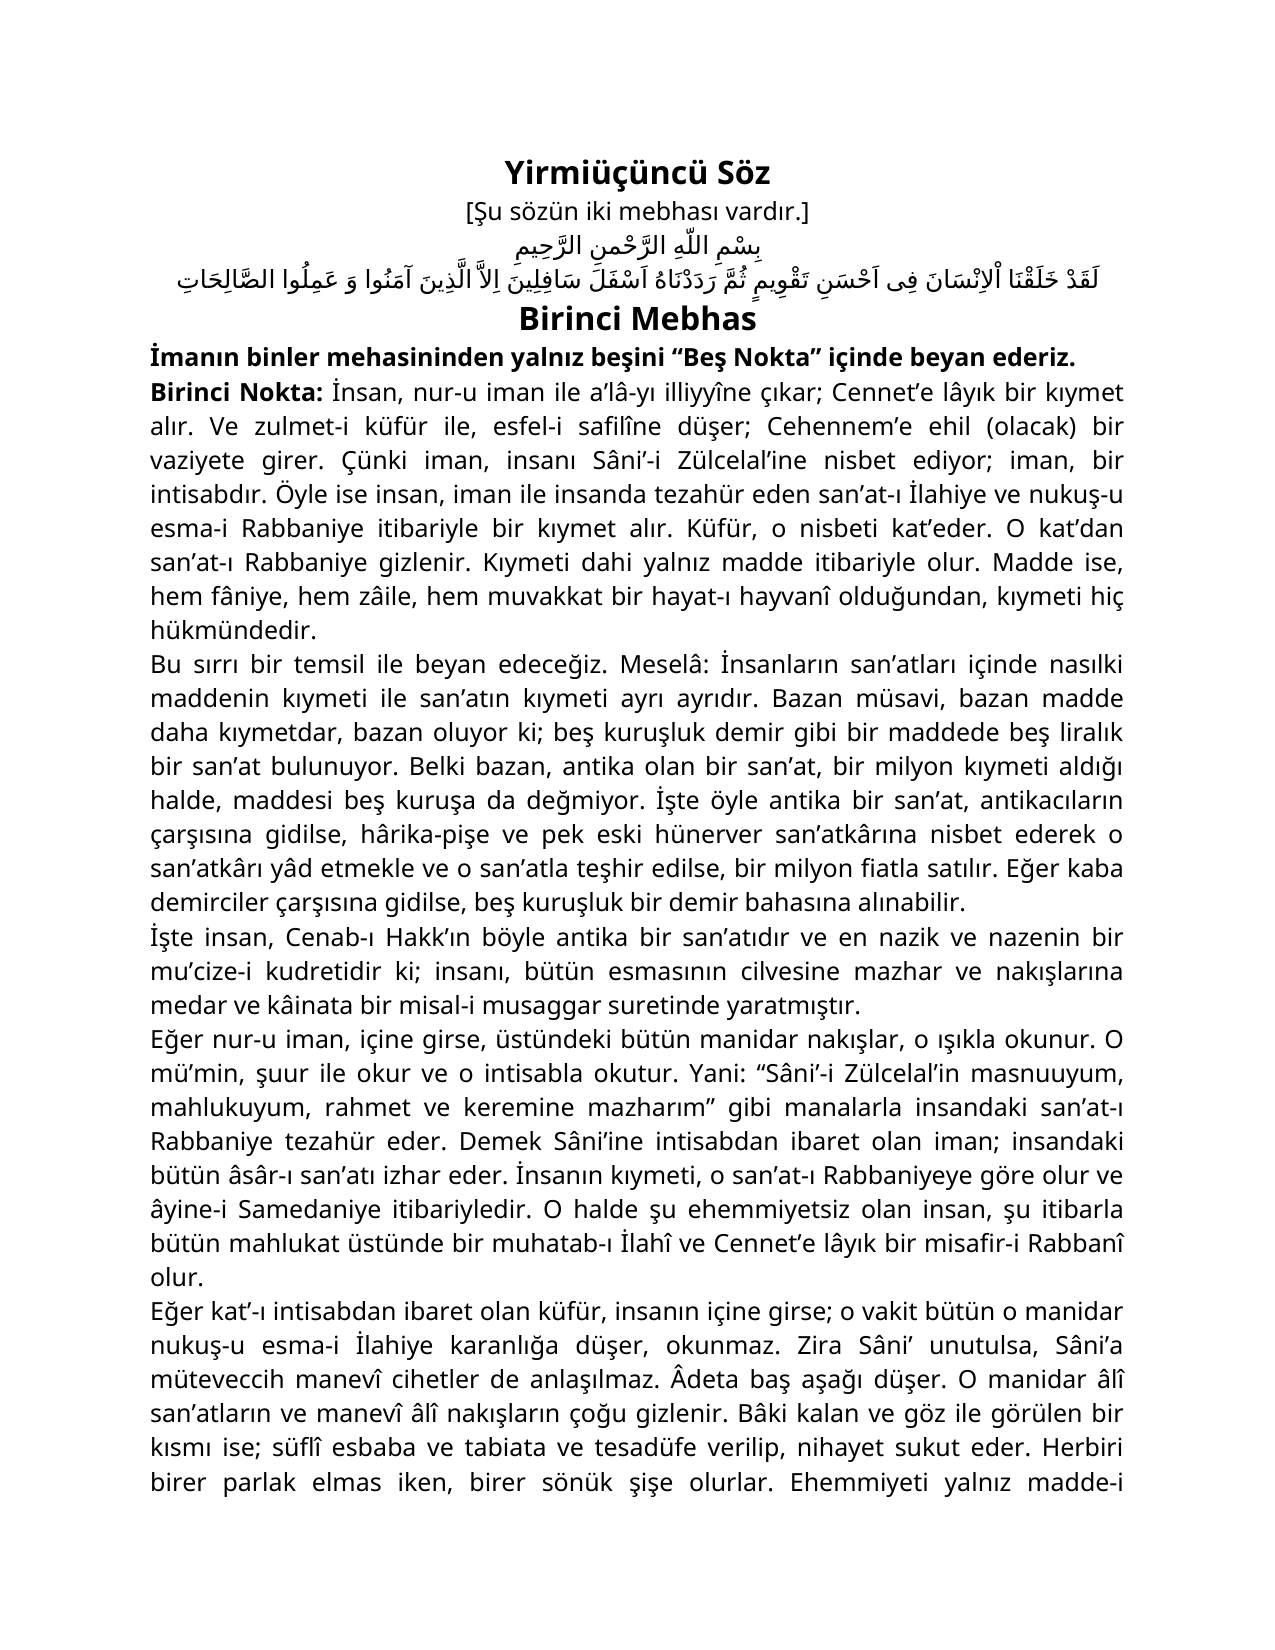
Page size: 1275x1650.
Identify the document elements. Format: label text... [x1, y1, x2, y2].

text Birinci Nokta: İnsan, nur-u iman ile a’lâ-yı illiyyîne çıkar; Cennet’e lâyık bir kıymet alır. Ve zulmet-i küfür ile, esfel-i safilîne düşer; Cehennem’e ehil (olacak) bir vaziyete girer. Çünki iman, insanı Sâni’-i Zülcelal’ine nisbet ediyor; iman, bir intisabdır. Öyle ise insan, iman ile insanda tezahür eden san’at-ı İlahiye ve nukuş-u esma-i Rabbaniye itibariyle bir kıymet alır. Küfür, o nisbeti kat’eder. O kat’dan san’at-ı Rabbaniye gizlenir. Kıymeti dahi yalnız madde itibariyle olur. Madde ise, hem fâniye, hem zâile, hem muvakkat bir hayat-ı hayvanî olduğundan, kıymeti hiç hükmündedir. [150, 374, 1125, 647]
text Eğer kat’-ı intisabdan ibaret olan küfür, insanın içine girse; o vakit bütün o manidar nukuş-u esma-i İlahiye karanlığa düşer, okunmaz. Zira Sâni’ unutulsa, Sâni’a müteveccih manevî cihetler de anlaşılmaz. Âdeta baş aşağı düşer. O manidar âlî san’atların ve manevî âlî nakışların çoğu gizlenir. Bâki kalan ve göz ile görülen bir kısmı ise; süflî esbaba ve tabiata ve tesadüfe verilip, nihayet sukut eder. Herbiri birer parlak elmas iken, birer sönük şişe olurlar. Ehemmiyeti yalnız madde-i [150, 1294, 1125, 1498]
text لَقَدْ خَلَقْنَا اْلاِنْسَانَ فِى اَحْسَنِ تَقْوِيمٍ ثُمَّ رَدَدْنَاهُ اَسْفَلَ سَافِلِينَ اِلاَّ الَّذِينَ آمَنُوا وَ عَمِلُوا الصَّالِحَاتِ [150, 262, 1125, 296]
text [Şu sözün iki mebhası vardır.] [150, 194, 1125, 228]
subtitle Yirmiüçüncü Söz [150, 150, 1125, 194]
text Bu sırrı bir temsil ile beyan edeceğiz. Meselâ: İnsanların san’atları içinde nasılki maddenin kıymeti ile san’atın kıymeti ayrı ayrıdır. Bazan müsavi, bazan madde daha kıymetdar, bazan oluyor ki; beş kuruşluk demir gibi bir maddede beş liralık bir san’at bulunuyor. Belki bazan, antika olan bir san’at, bir milyon kıymeti aldığı halde, maddesi beş kuruşa da değmiyor. İşte öyle antika bir san’at, antikacıların çarşısına gidilse, hârika-pişe ve pek eski hünerver san’atkârına nisbet ederek o san’atkârı yâd etmekle ve o san’atla teşhir edilse, bir milyon fiatla satılır. Eğer kaba demirciler çarşısına gidilse, beş kuruşluk bir demir bahasına alınabilir. [150, 647, 1125, 919]
text İmanın binler mehasininden yalnız beşini “Beş Nokta” içinde beyan ederiz. [150, 340, 1125, 374]
text İşte insan, Cenab-ı Hakk’ın böyle antika bir san’atıdır ve en nazik ve nazenin bir mu’cize-i kudretidir ki; insanı, bütün esmasının cilvesine mazhar ve nakışlarına medar ve kâinata bir misal-i musaggar suretinde yaratmıştır. [150, 919, 1125, 1021]
text بِسْمِ اللّهِ الرَّحْمنِ الرَّحِيمِ [150, 228, 1125, 262]
subtitle Birinci Mebhas [150, 296, 1125, 340]
text Eğer nur-u iman, içine girse, üstündeki bütün manidar nakışlar, o ışıkla okunur. O mü’min, şuur ile okur ve o intisabla okutur. Yani: “Sâni’-i Zülcelal’in masnuuyum, mahlukuyum, rahmet ve keremine mazharım” gibi manalarla insandaki san’at-ı Rabbaniye tezahür eder. Demek Sâni’ine intisabdan ibaret olan iman; insandaki bütün âsâr-ı san’atı izhar eder. İnsanın kıymeti, o san’at-ı Rabbaniyeye göre olur ve âyine-i Samedaniye itibariyledir. O halde şu ehemmiyetsiz olan insan, şu itibarla bütün mahlukat üstünde bir muhatab-ı İlahî ve Cennet’e lâyık bir misafir-i Rabbanî olur. [150, 1021, 1125, 1294]
